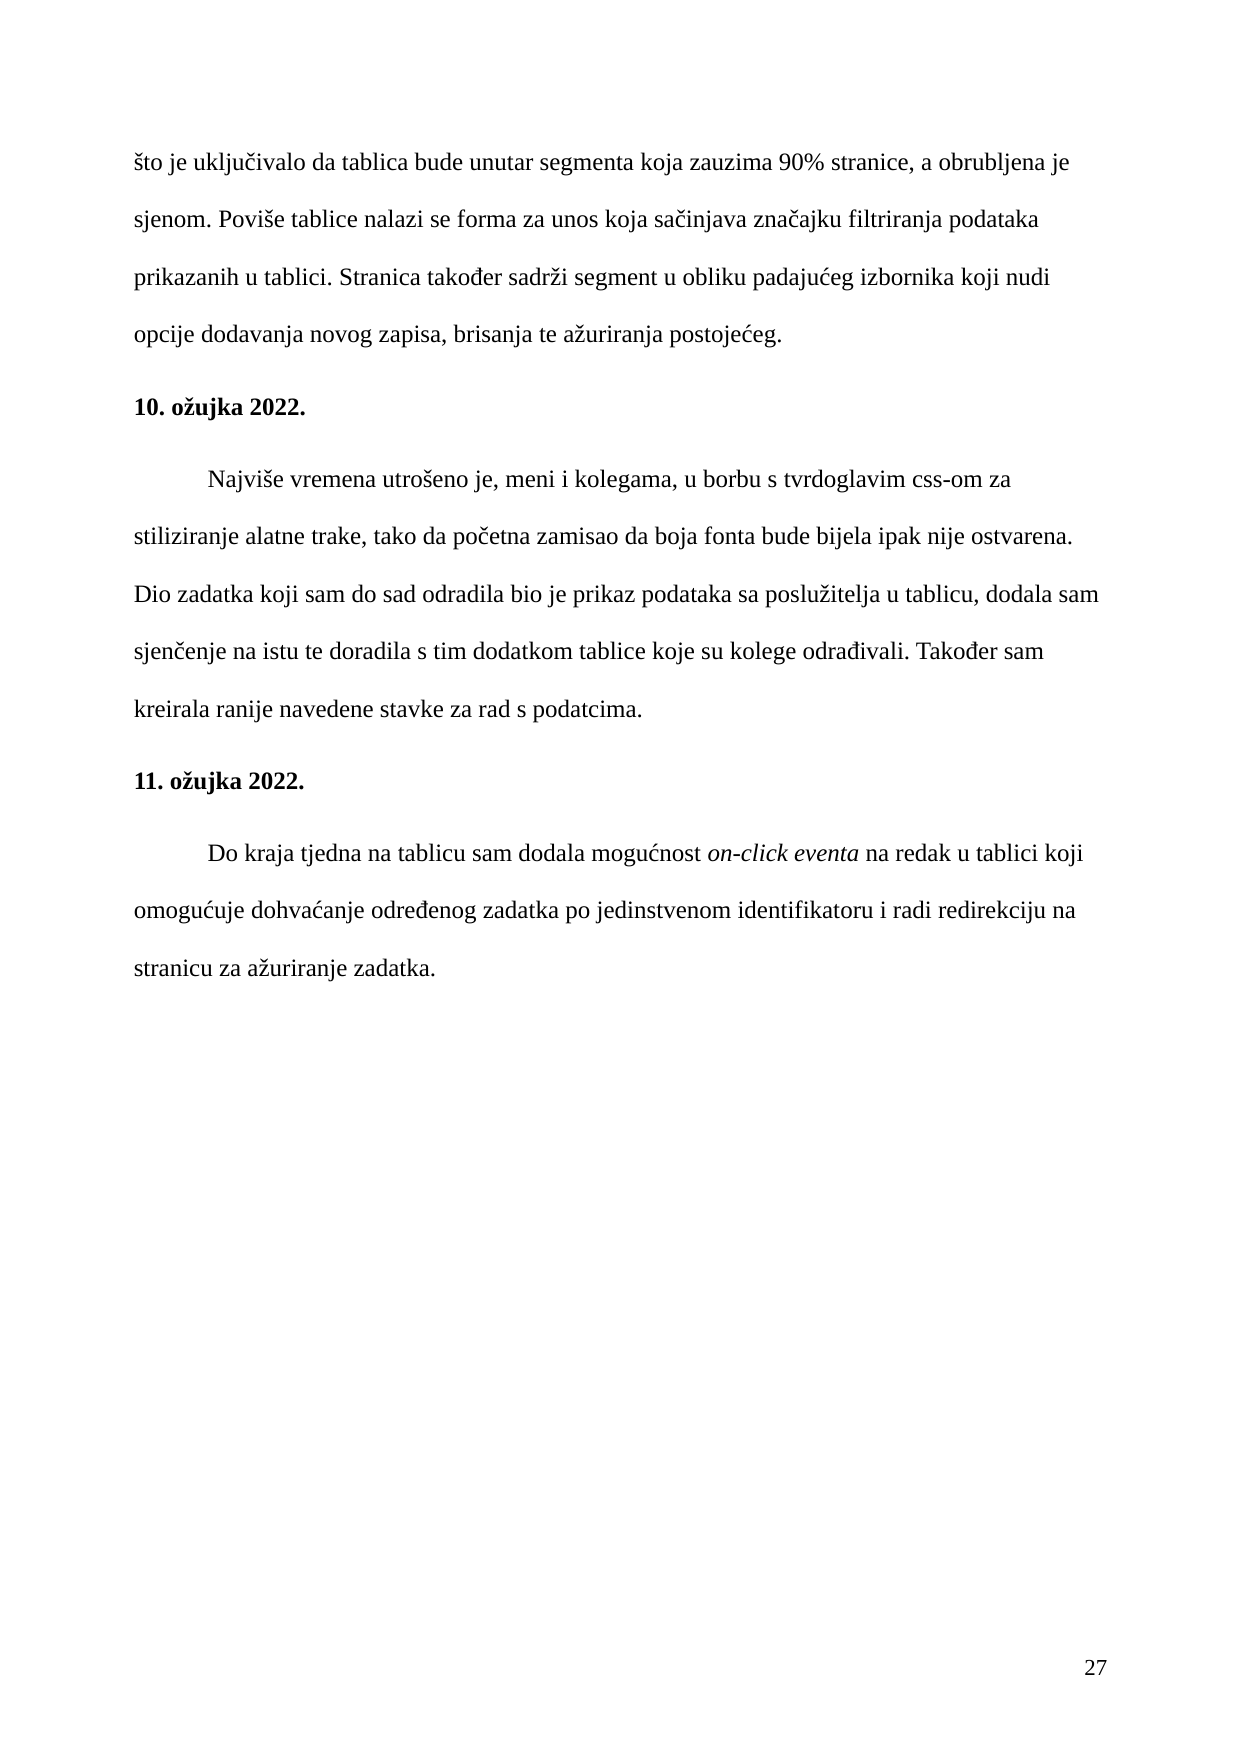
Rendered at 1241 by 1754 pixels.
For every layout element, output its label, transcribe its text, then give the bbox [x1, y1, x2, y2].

text 10. ožujka 2022. [133, 392, 1107, 420]
text što je uključivalo da tablica bude unutar segmenta koja zauzima 90% stranice, a obrubljena je sjenom. Poviše tablice nalazi se forma za unos koja sačinjava značajku filtriranja podataka prikazanih u tablici. Stranica također sadrži segment u obliku padajućeg izbornika koji nudi opcije dodavanja novog zapisa, brisanja te ažuriranja postojećeg. [133, 147, 1107, 348]
text Do kraja tjedna na tablicu sam dodala mogućnost on-click eventa na redak u tablici koji omogućuje dohvaćanje određenog zadatka po jedinstvenom identifikatoru i radi redirekciju na stranicu za ažuriranje zadatka. [133, 838, 1107, 982]
text Najviše vremena utrošeno je, meni i kolegama, u borbu s tvrdoglavim css-om za stiliziranje alatne trake, tako da početna zamisao da boja fonta bude bijela ipak nije ostvarena. Dio zadatka koji sam do sad odradila bio je prikaz podataka sa poslužitelja u tablicu, dodala sam sjenčenje na istu te doradila s tim dodatkom tablice koje su kolege odrađivali. Također sam kreirala ranije navedene stavke za rad s podatcima. [133, 464, 1107, 722]
text 11. ožujka 2022. [133, 766, 1107, 794]
